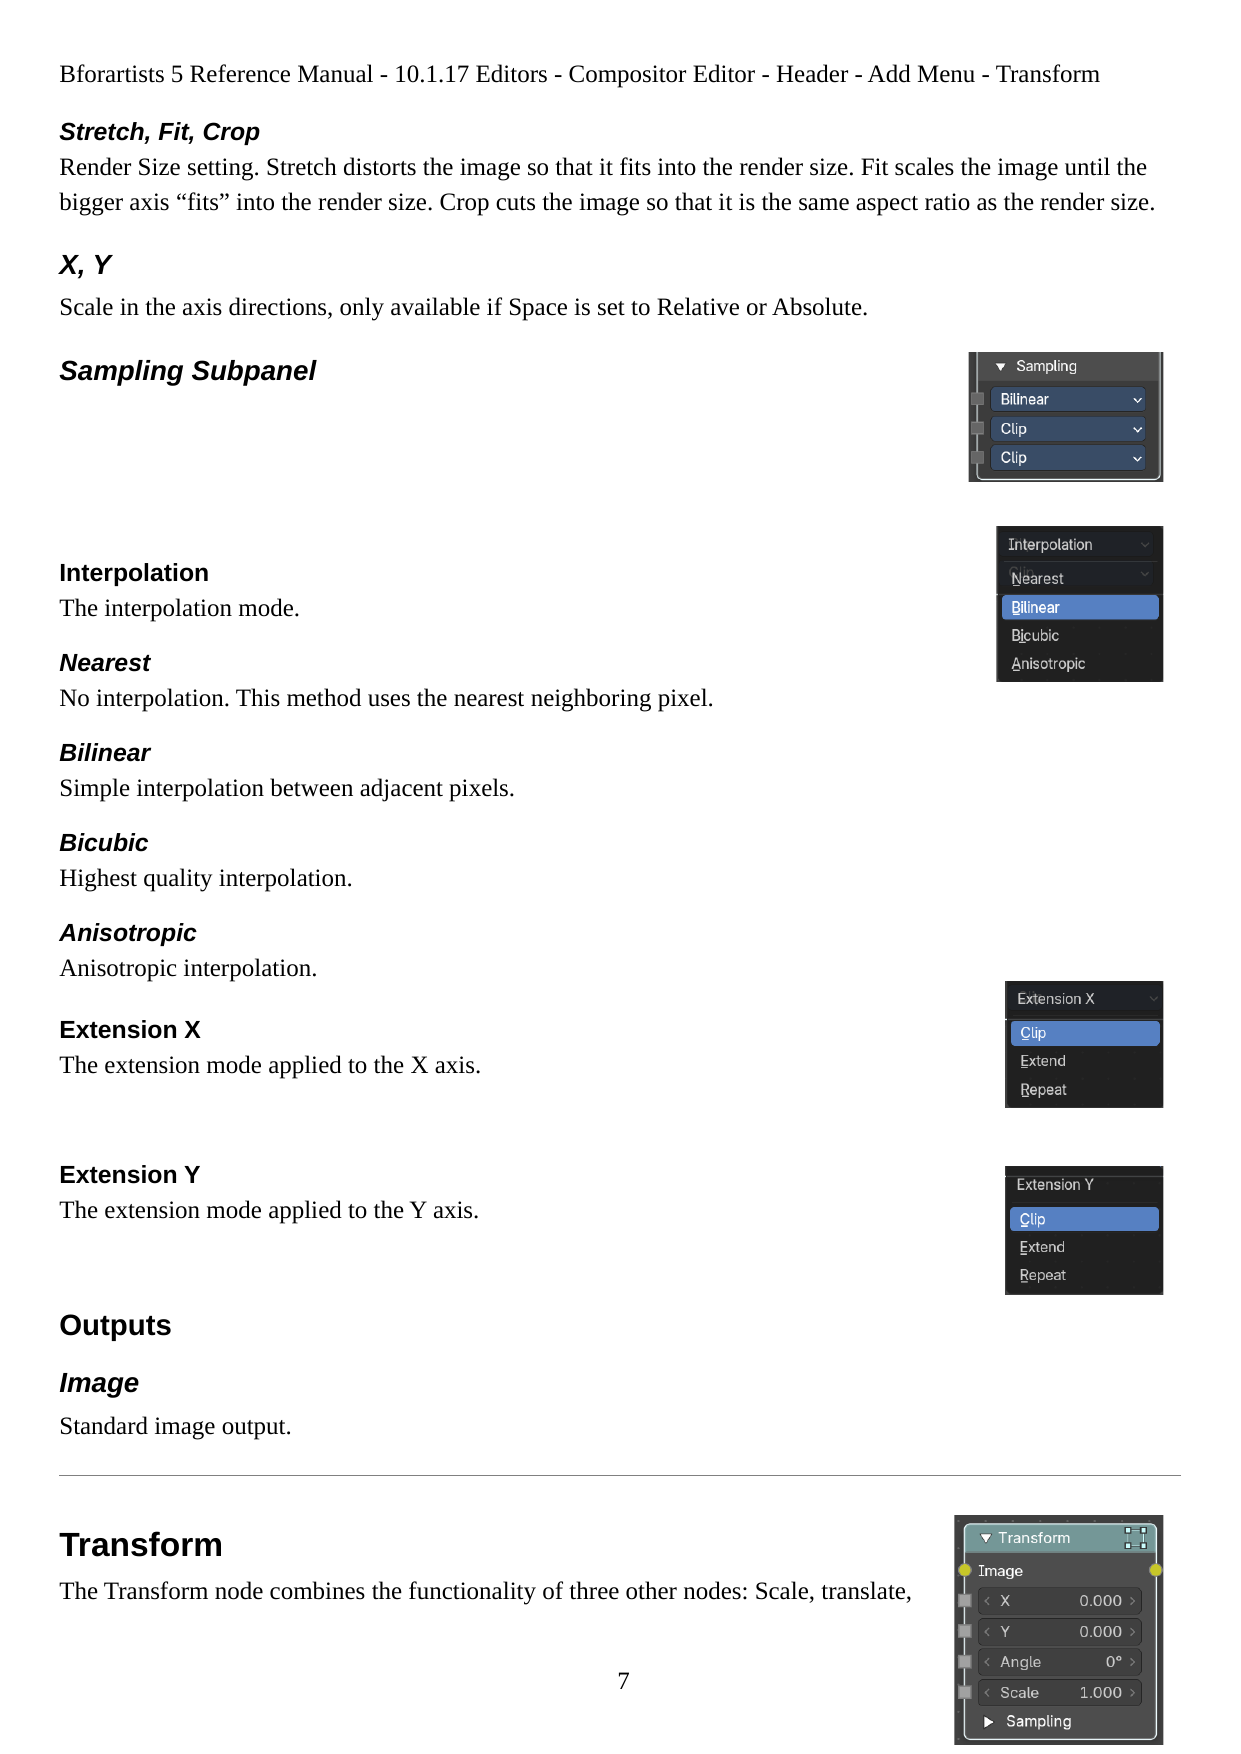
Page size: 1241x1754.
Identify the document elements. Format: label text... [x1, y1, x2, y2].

subtitle Interpolation [59, 558, 996, 587]
subtitle Outputs [59, 1308, 1181, 1342]
subtitle [1164, 558, 1181, 587]
subtitle Stretch, Fit, Crop [59, 117, 1181, 146]
subtitle Extension X [59, 1015, 1005, 1043]
subtitle Nearest [59, 648, 996, 677]
picture [1005, 1166, 1164, 1295]
subtitle Extension Y [59, 1160, 1181, 1189]
text Scale in the axis directions, only available if Space is set to Relative or Absolute. [59, 292, 1181, 321]
text The extension mode applied to the Y axis. [59, 1195, 1005, 1224]
subtitle [1164, 1525, 1181, 1564]
picture [1005, 981, 1164, 1108]
text Standard image output. [59, 1411, 1181, 1440]
subtitle Bilinear [59, 738, 1181, 767]
subtitle [1164, 1015, 1181, 1043]
text [1164, 593, 1181, 622]
text The interpolation mode. [59, 593, 996, 622]
text Highest quality interpolation. [59, 863, 1181, 892]
subtitle X, Y [59, 248, 1181, 280]
subtitle Anisotropic [59, 918, 1181, 947]
subtitle Bicubic [59, 828, 1181, 857]
picture [954, 1515, 1164, 1745]
text Render Size setting. Stretch distorts the image so that it fits into the render size. Fit scales the image until the bigger axis “fits” into the render size. Crop cuts the image so that it is the same aspect ratio as the render size. [59, 152, 1181, 215]
subtitle Sampling Subpanel [59, 354, 968, 386]
picture [968, 352, 1164, 482]
subtitle [1164, 648, 1181, 677]
picture [996, 526, 1164, 682]
text The Transform node combines the functionality of three other nodes: Scale, translate, [59, 1576, 954, 1605]
text Simple interpolation between adjacent pixels. [59, 773, 1181, 802]
text The extension mode applied to the X axis. [59, 1050, 1005, 1078]
subtitle [1164, 354, 1181, 386]
subtitle Transform [59, 1525, 954, 1564]
text Anisotropic interpolation. [59, 953, 1181, 982]
subtitle Image [59, 1367, 1181, 1398]
text No interpolation. This method uses the nearest neighboring pixel. [59, 683, 1181, 712]
